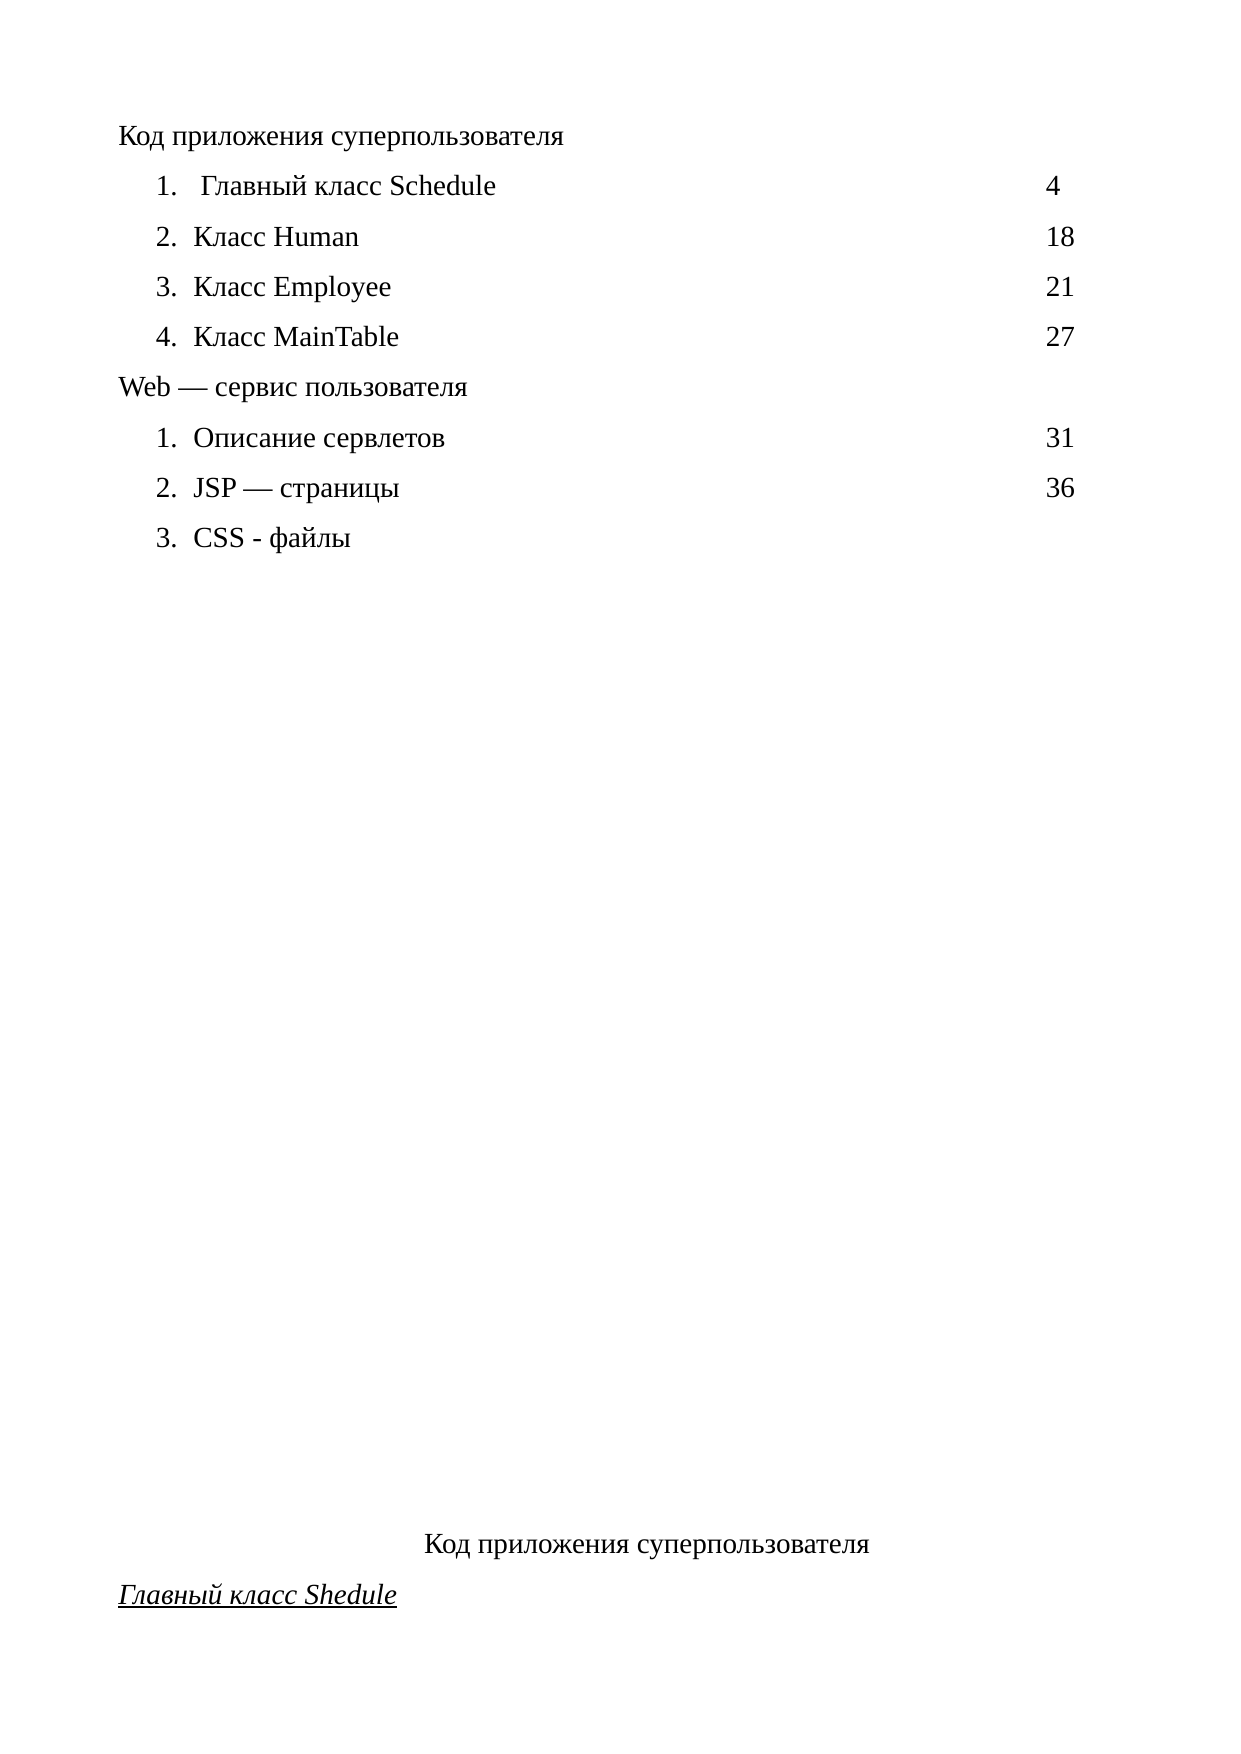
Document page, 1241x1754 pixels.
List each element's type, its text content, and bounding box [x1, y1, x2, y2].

text Главный класс Shedule [118, 1577, 1176, 1611]
text Код приложения суперпользователя [118, 1527, 1176, 1560]
table_header Код приложения суперпользователя Главный класс Schedule Класс Human Класс Employee Класс MainTable [118, 118, 1046, 369]
table_cell Web — сервис пользователя Описание сервлетов JSP — страницы CSS - файлы [118, 370, 1046, 571]
table_header 4 18 21 27 [1046, 118, 1176, 369]
table_cell 31 36 [1046, 370, 1176, 571]
